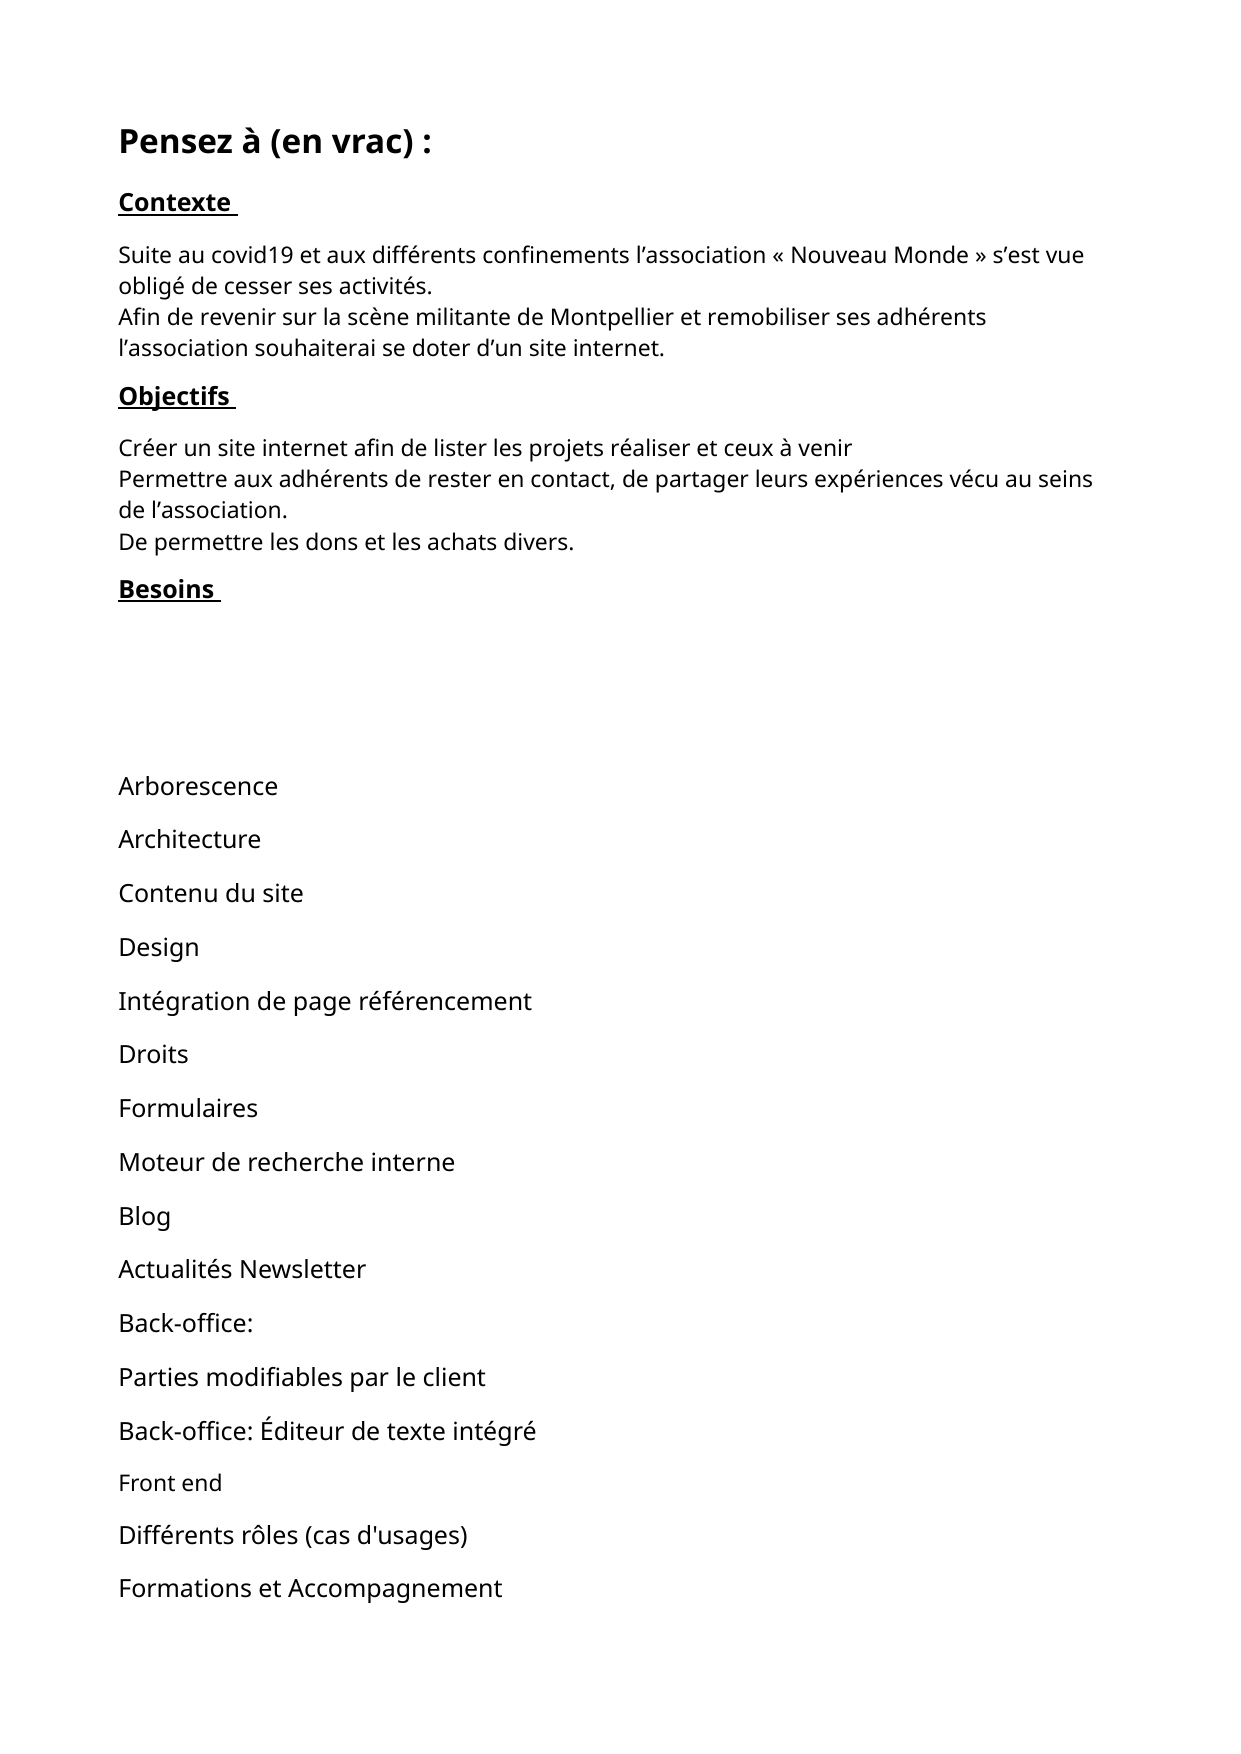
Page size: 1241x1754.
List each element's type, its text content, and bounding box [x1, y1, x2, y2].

text Pensez à (en vrac) : [118, 118, 1122, 163]
text Formulaires [118, 1091, 1122, 1125]
text Actualités Newsletter [118, 1252, 1122, 1286]
text Contexte [118, 185, 1122, 219]
text Front end [118, 1467, 1122, 1498]
text Permettre aux adhérents de rester en contact, de partager leurs expériences vécu au seins de l’association. [118, 463, 1122, 526]
text Différents rôles (cas d'usages) [118, 1517, 1122, 1551]
text Afin de revenir sur la scène militante de Montpellier et remobiliser ses adhérents l’association souhaiterai se doter d’un site internet. [118, 301, 1122, 364]
text Back-office: [118, 1306, 1122, 1340]
text Parties modifiables par le client [118, 1359, 1122, 1393]
text Suite au covid19 et aux différents confinements l’association « Nouveau Monde » s’est vue obligé de cesser ses activités. [118, 239, 1122, 301]
text De permettre les dons et les achats divers. [118, 526, 1122, 557]
text Contenu du site [118, 876, 1122, 910]
text Moteur de recherche interne [118, 1144, 1122, 1178]
text Architecture [118, 822, 1122, 856]
text Droits [118, 1037, 1122, 1071]
text Créer un site internet afin de lister les projets réaliser et ceux à venir [118, 432, 1122, 463]
text Design [118, 929, 1122, 963]
text Besoins [118, 572, 1122, 606]
text Blog [118, 1198, 1122, 1232]
text Back-office: Éditeur de texte intégré [118, 1413, 1122, 1447]
text Intégration de page référencement [118, 983, 1122, 1017]
text Arborescence [118, 768, 1122, 802]
text Objectifs [118, 378, 1122, 412]
text Formations et Accompagnement [118, 1571, 1122, 1605]
